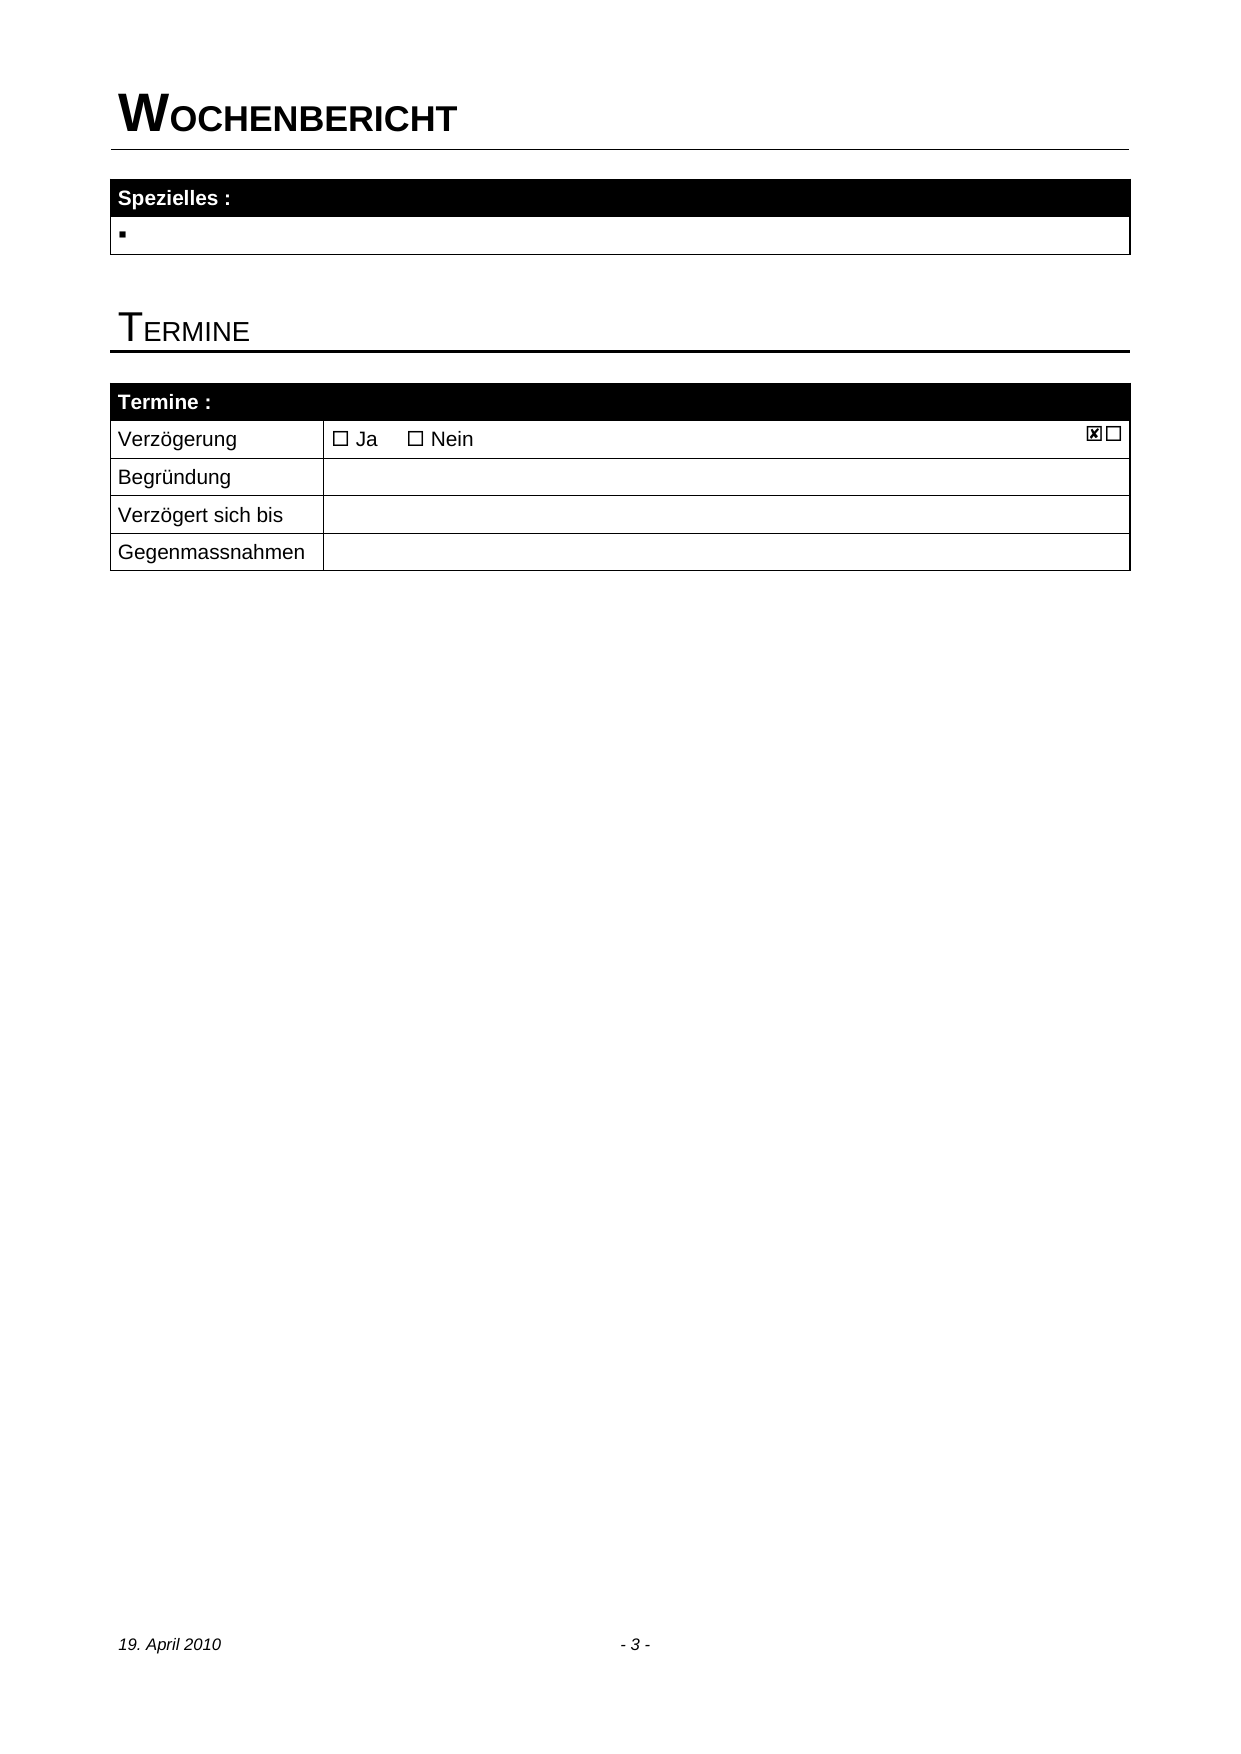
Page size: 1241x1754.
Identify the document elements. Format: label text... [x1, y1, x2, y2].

table_cell Gegenmassnahmen [111, 534, 323, 570]
table_cell  Ja [324, 421, 399, 458]
table_cell Verzögerung [111, 421, 323, 458]
table_cell  [493, 421, 1129, 458]
table_cell Begründung [111, 459, 323, 495]
table_cell [324, 496, 1129, 533]
table_cell Termine [110, 255, 530, 350]
table_header Termine : [111, 384, 1129, 420]
table_cell [324, 459, 1129, 495]
table_cell [111, 217, 1129, 253]
table_header Spezielles : [111, 180, 1129, 216]
table_cell [530, 255, 1130, 350]
table_cell Verzögert sich bis [111, 496, 323, 533]
table_cell  Nein [399, 421, 493, 458]
table_cell [324, 534, 1129, 570]
